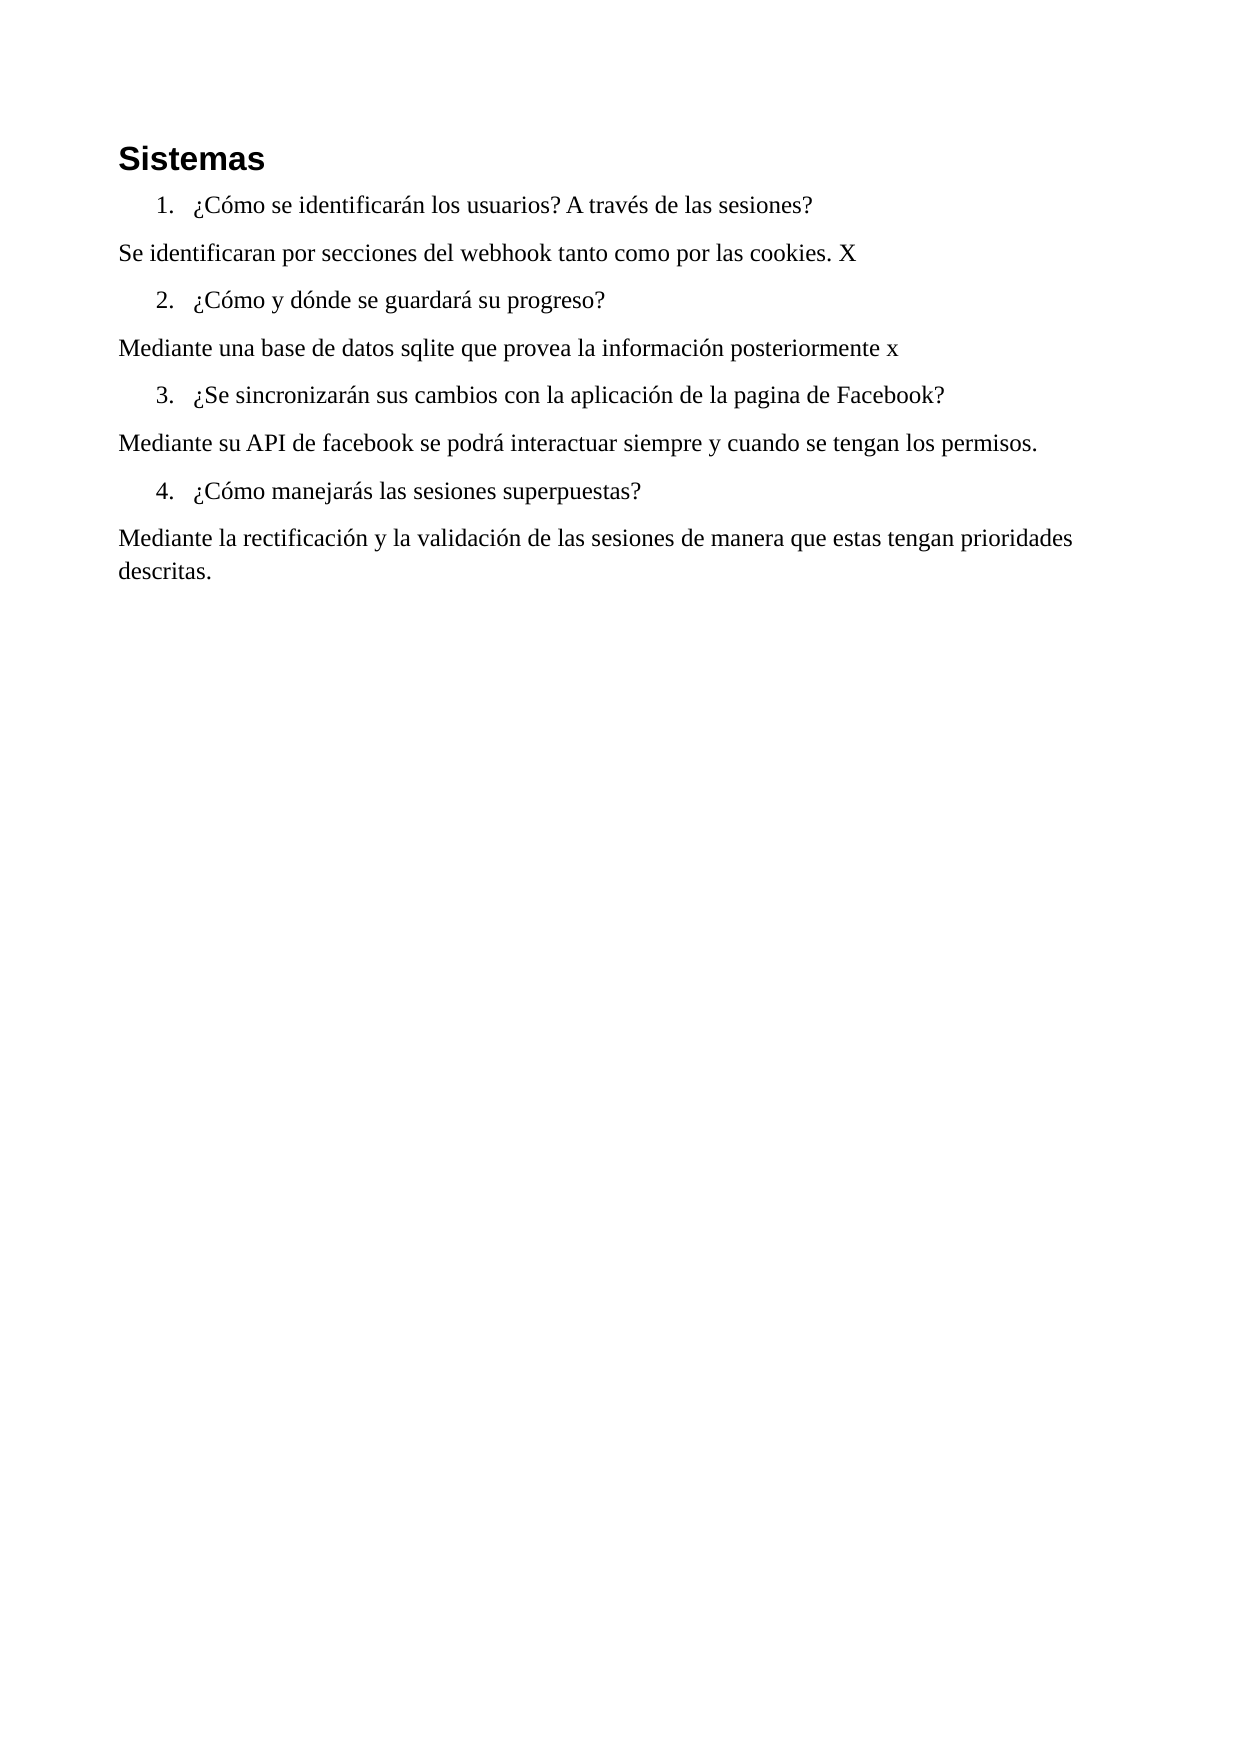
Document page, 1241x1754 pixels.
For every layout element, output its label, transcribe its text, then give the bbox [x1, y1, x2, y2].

subtitle Sistemas [118, 139, 1122, 178]
list ¿Se sincronizarán sus cambios con la aplicación de la pagina de Facebook? [156, 381, 1122, 409]
text Mediante su API de facebook se podrá interactuar siempre y cuando se tengan los permisos. [118, 428, 1122, 457]
list ¿Cómo se identificarán los usuarios? A través de las sesiones? [156, 190, 1122, 219]
list ¿Cómo manejarás las sesiones superpuestas? [156, 476, 1122, 504]
list ¿Cómo y dónde se guardará su progreso? [156, 285, 1122, 314]
text Mediante una base de datos sqlite que provea la información posteriormente x [118, 333, 1122, 362]
text Se identificaran por secciones del webhook tanto como por las cookies. X [118, 238, 1122, 266]
text Mediante la rectificación y la validación de las sesiones de manera que estas tengan prioridades descritas. [118, 523, 1122, 585]
